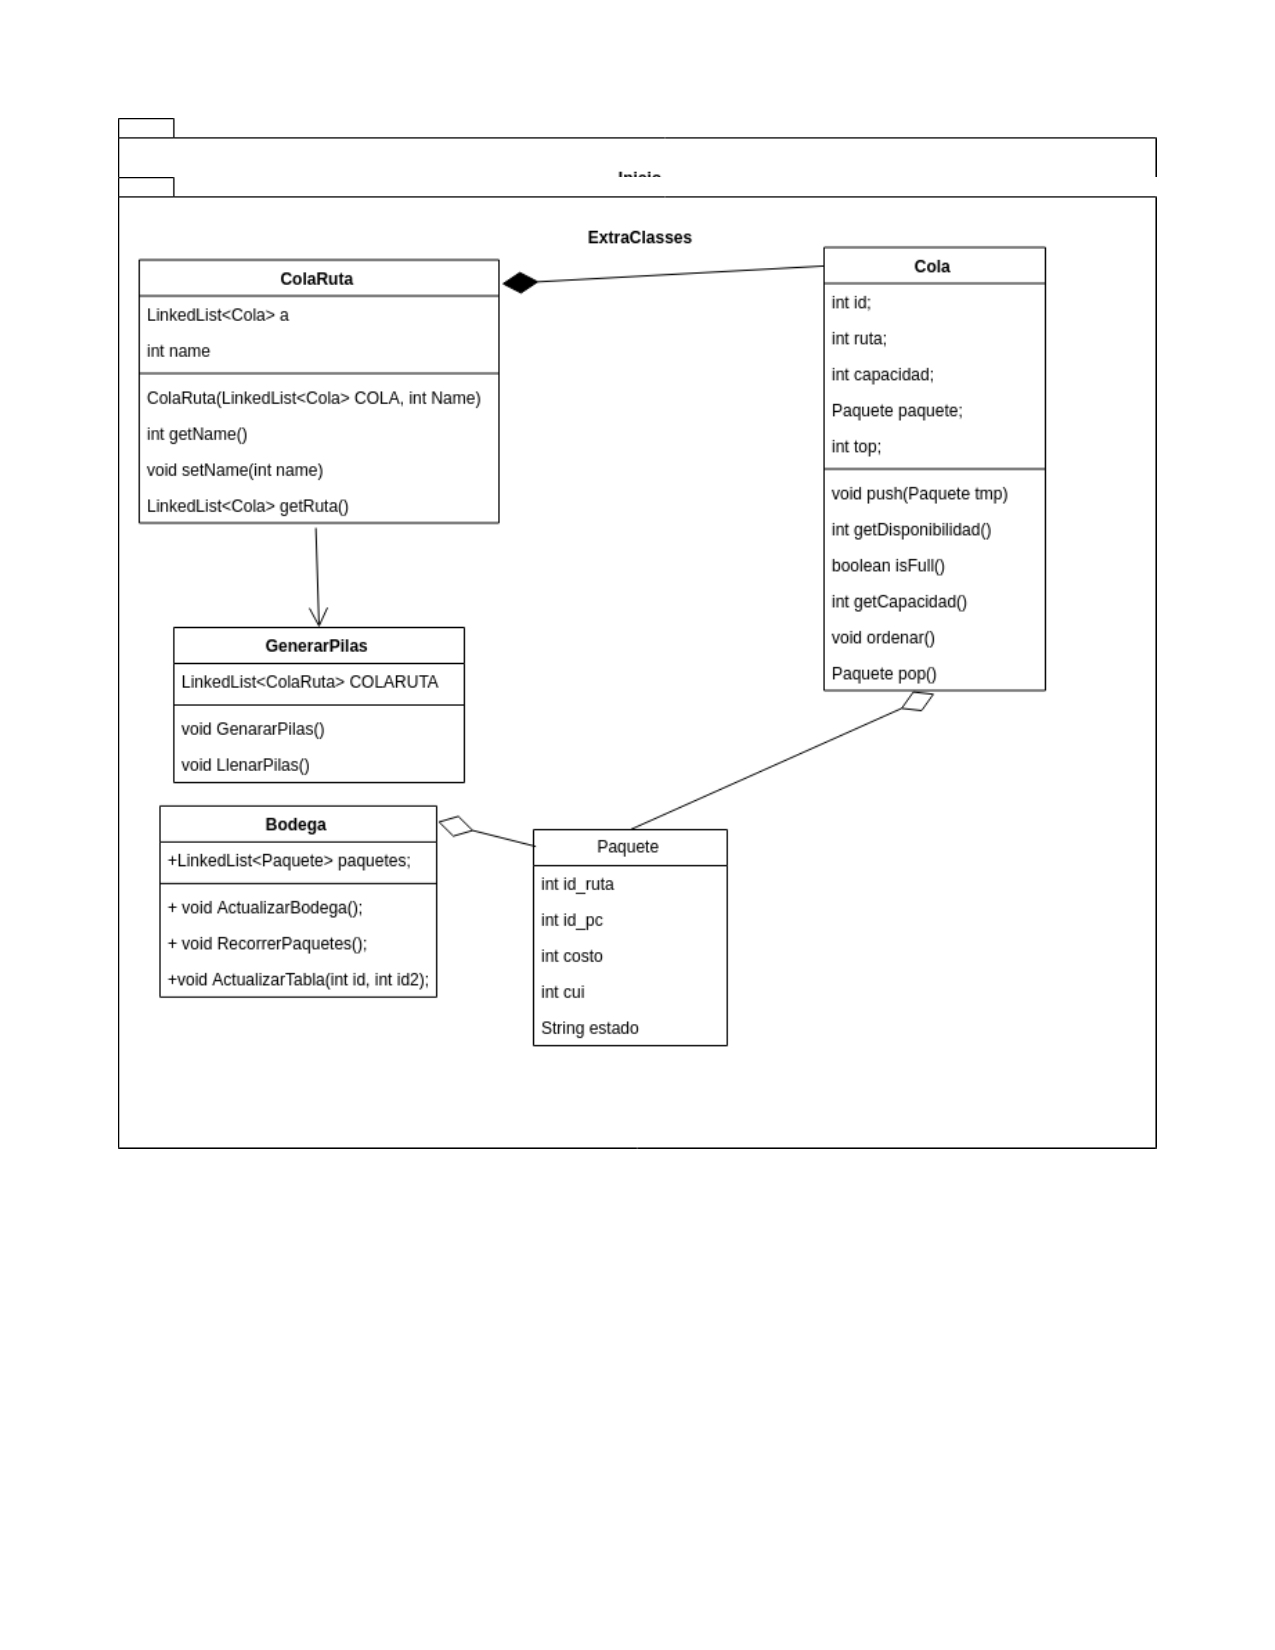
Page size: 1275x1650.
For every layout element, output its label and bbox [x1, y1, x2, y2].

picture [118, 118, 1157, 1149]
